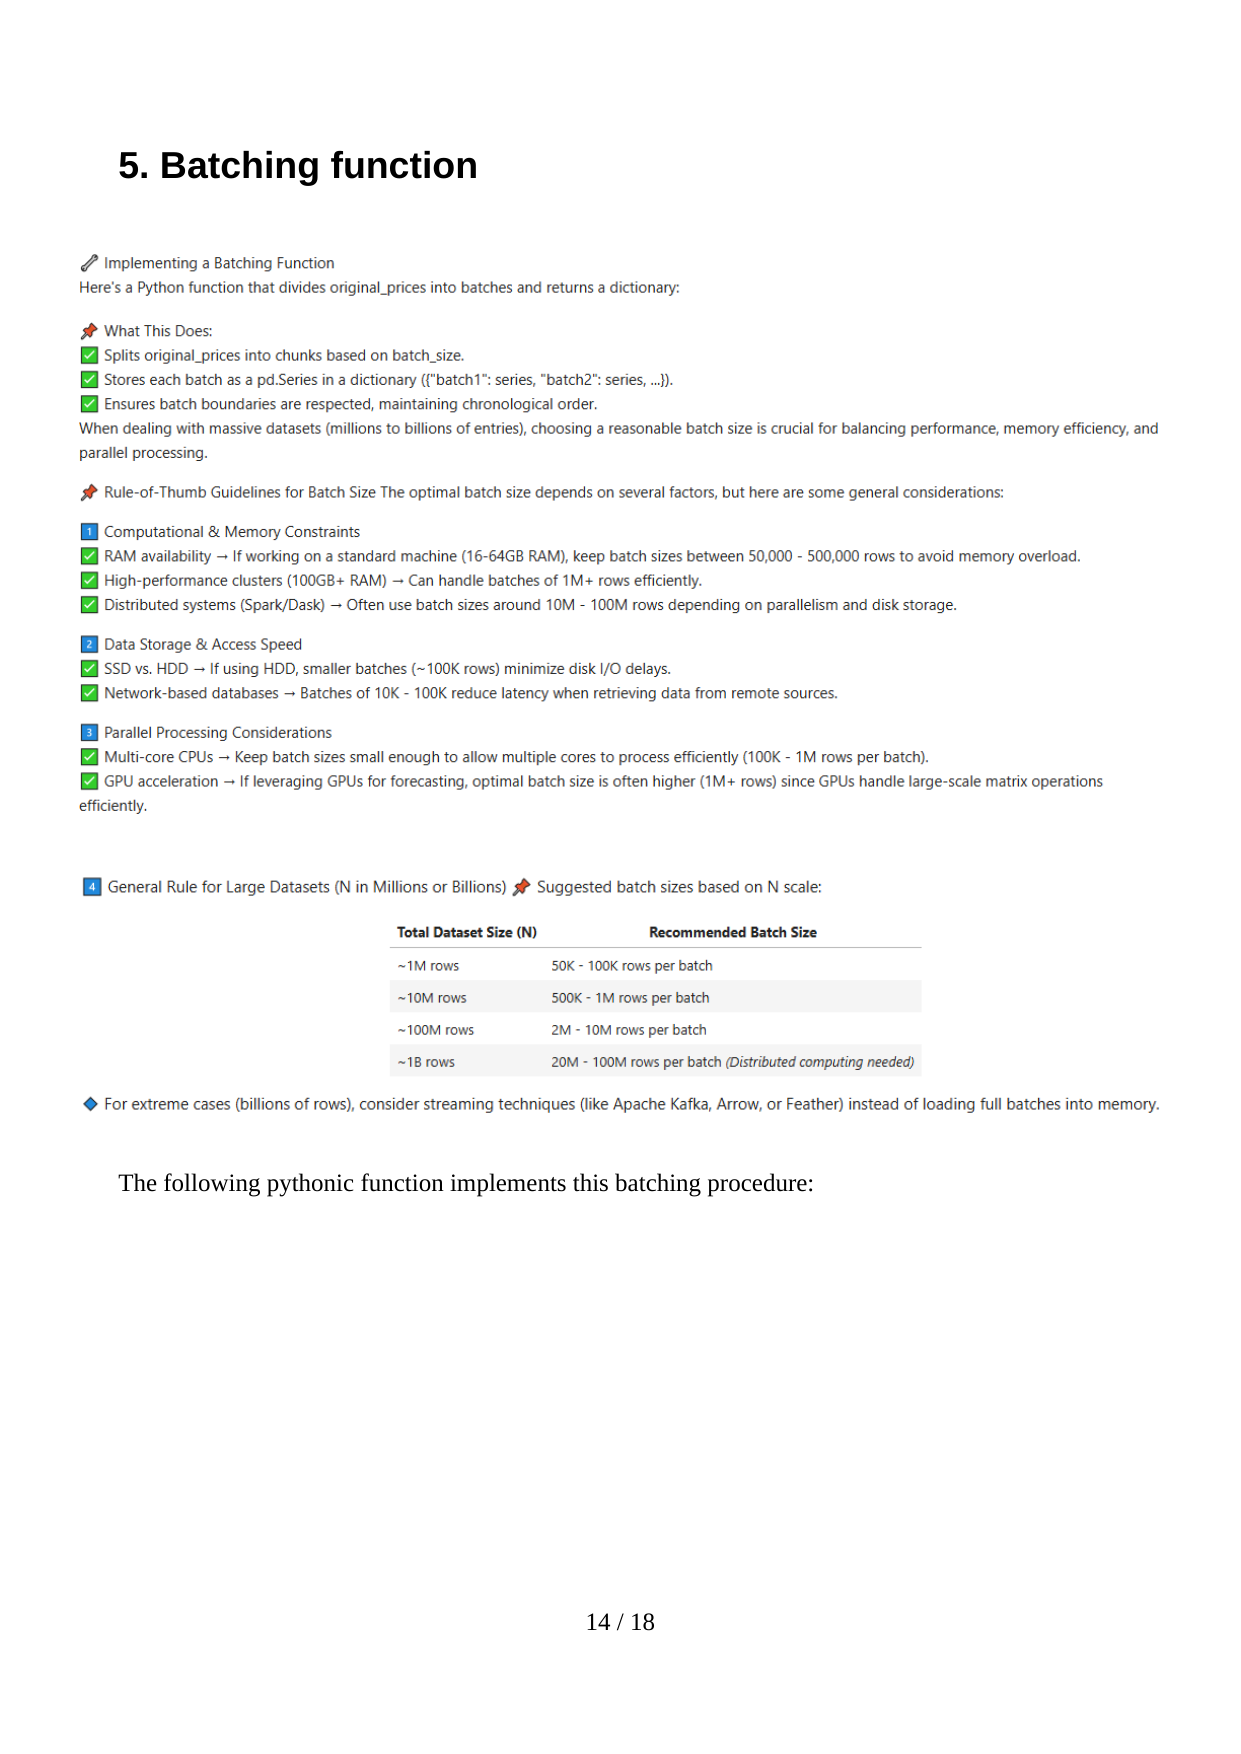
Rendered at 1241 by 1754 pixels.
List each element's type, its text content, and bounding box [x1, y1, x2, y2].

picture [77, 246, 1163, 819]
subtitle 5. Batching function [118, 143, 1122, 186]
picture [77, 870, 1164, 1116]
text The following pythonic function implements this batching procedure: [118, 1168, 1122, 1196]
